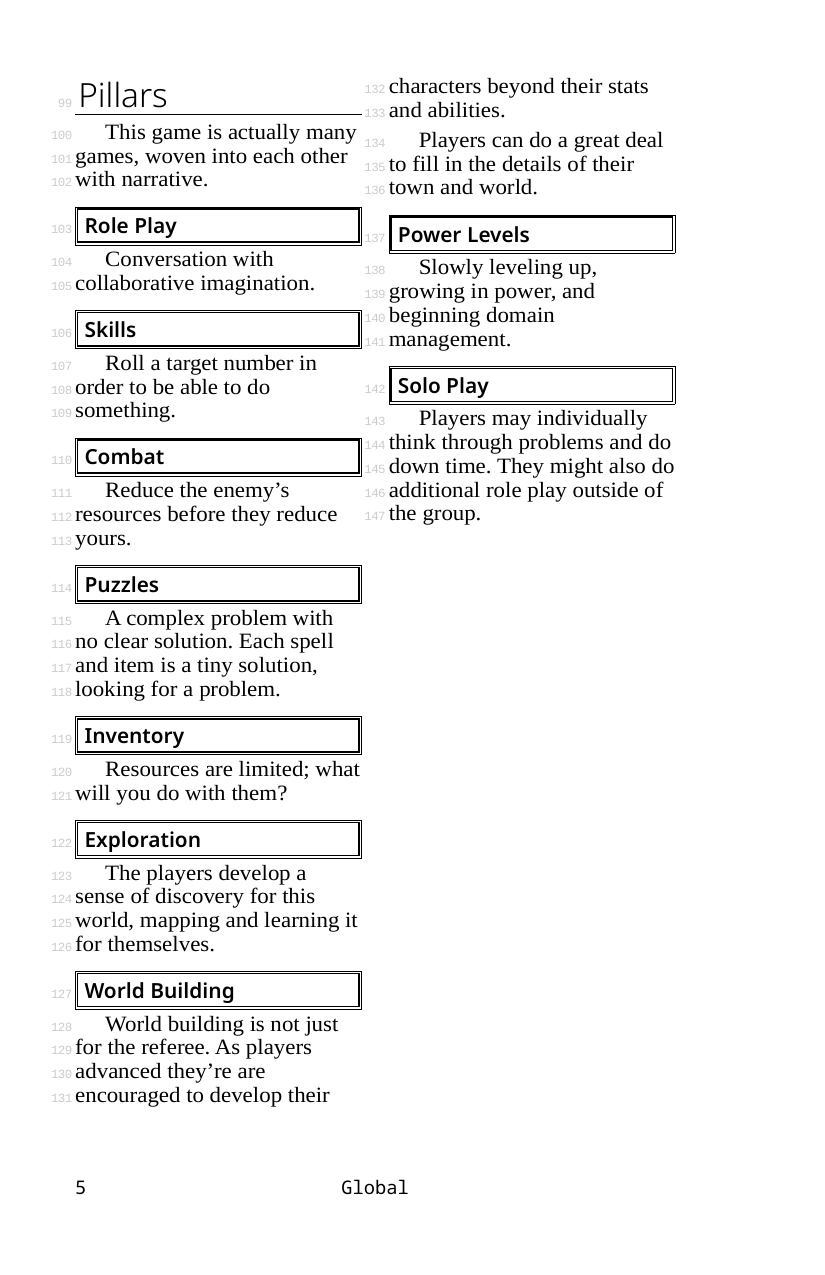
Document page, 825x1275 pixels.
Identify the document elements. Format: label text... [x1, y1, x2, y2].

text World building is not just for the referee. As players advanced they’re are encouraged to develop their [75, 1012, 362, 1107]
text Reduce the enemy’s resources before they reduce yours. [75, 479, 362, 550]
text This game is actually many games, woven into each other with narrative. [75, 120, 362, 192]
text Players can do a great deal to fill in the details of their town and world. [388, 128, 675, 199]
subtitle Power Levels [392, 218, 672, 250]
text Resources are limited; what will you do with them? [75, 757, 362, 805]
subtitle Combat [78, 441, 358, 472]
text Players may individually think through problems and do down time. They might also do additional role play outside of the group. [388, 407, 675, 526]
text Conversation with collaborative imagination. [75, 248, 362, 295]
subtitle Role Play [78, 210, 358, 241]
text A complex problem with no clear solution. Each spell and item is a tiny solution, looking for a problem. [75, 606, 362, 701]
text Roll a target number in order to be able to do something. [75, 351, 362, 423]
subtitle Solo Play [392, 369, 672, 401]
text The players develop a sense of discovery for this world, mapping and learning it for themselves. [75, 861, 362, 956]
text Slowly leveling up, growing in power, and beginning domain management. [388, 256, 675, 351]
subtitle pillars [75, 75, 362, 114]
text characters beyond their stats and abilities. [388, 75, 675, 122]
